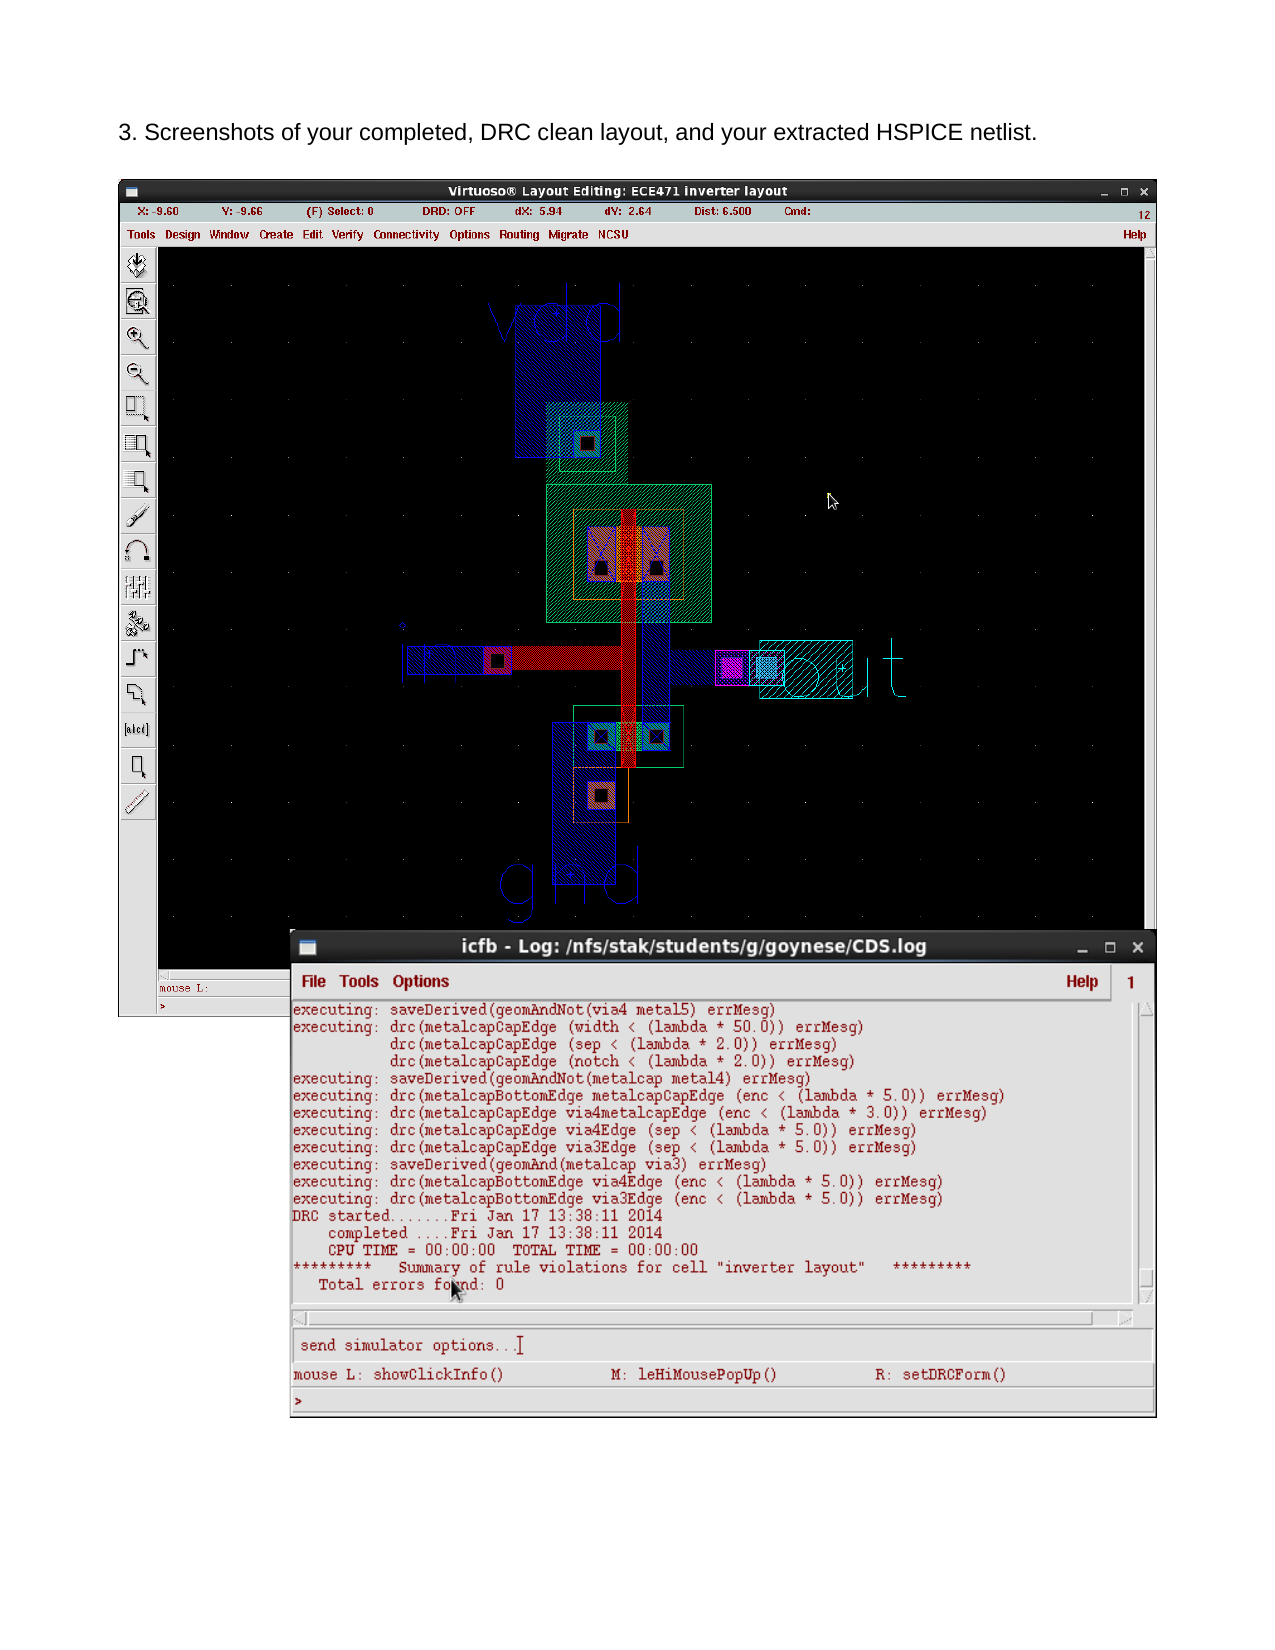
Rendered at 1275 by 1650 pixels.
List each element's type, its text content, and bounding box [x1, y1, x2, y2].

text 3. Screenshots of your completed, DRC clean layout, and your extracted HSPICE netlist. [118, 118, 1157, 145]
picture [118, 179, 1157, 1418]
